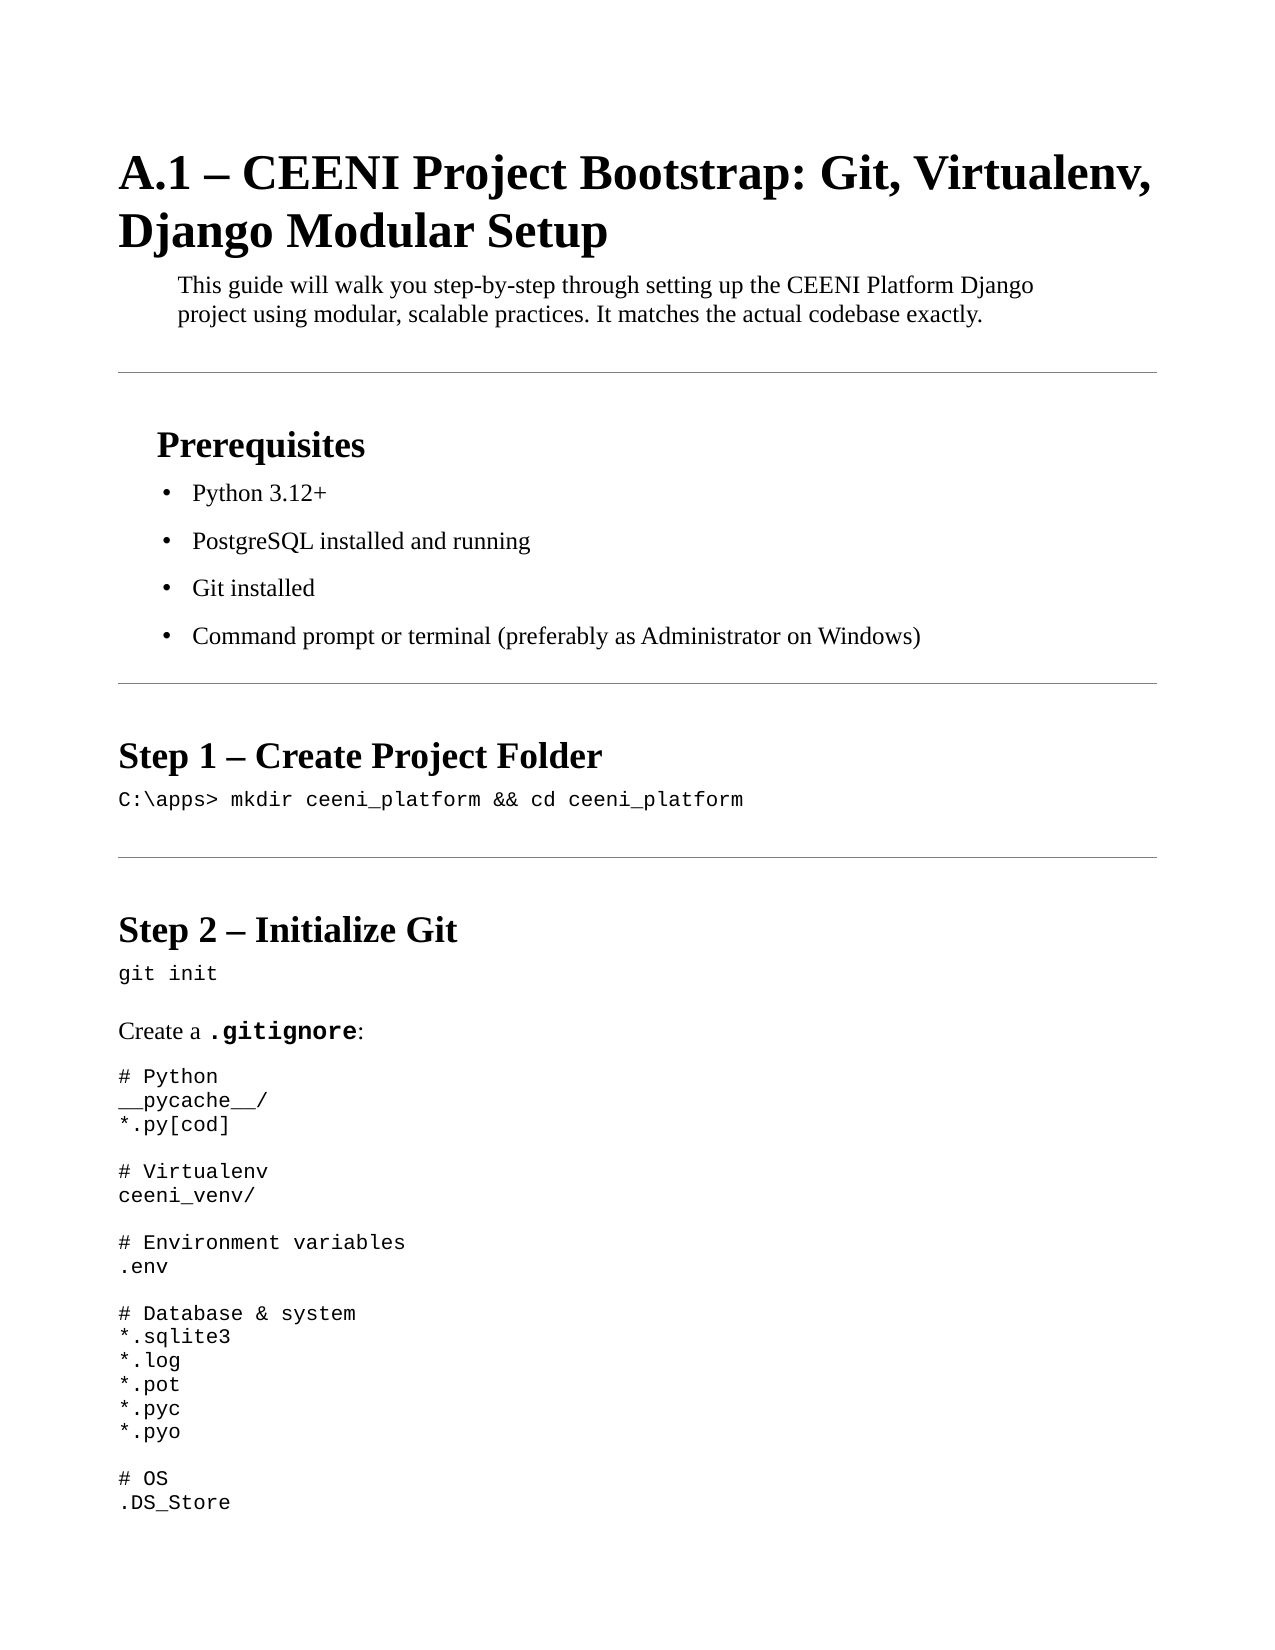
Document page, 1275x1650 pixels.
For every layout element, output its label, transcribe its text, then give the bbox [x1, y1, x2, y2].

text *.log [118, 1350, 1157, 1374]
text ceeni_venv/ [118, 1185, 1157, 1208]
text *.pyo [118, 1421, 1157, 1445]
text __pycache__/ [118, 1090, 1157, 1114]
text Create a .gitignore: [118, 1016, 1157, 1047]
text *.pyc [118, 1397, 1157, 1421]
list PostgreSQL installed and running [162, 526, 1157, 555]
text *.sqlite3 [118, 1327, 1157, 1350]
text .DS_Store [118, 1492, 1157, 1516]
text *.pot [118, 1374, 1157, 1397]
list Git installed [162, 573, 1157, 602]
text C:\apps> mkdir ceeni_platform && cd ceeni_platform [118, 789, 1157, 813]
list Command prompt or terminal (preferably as Administrator on Windows) [162, 621, 1157, 650]
subtitle Step 2 – Initialize Git [118, 908, 1157, 951]
text *.py[cod] [118, 1114, 1157, 1137]
subtitle A.1 – CEENI Project Bootstrap: Git, Virtualenv, Django Modular Setup [118, 143, 1157, 258]
text # Environment variables [118, 1232, 1157, 1256]
text # OS [118, 1468, 1157, 1492]
text # Virtualenv [118, 1161, 1157, 1185]
text .env [118, 1256, 1157, 1279]
text # Python [118, 1066, 1157, 1090]
subtitle ✅ Prerequisites [118, 423, 1157, 466]
text # Database & system [118, 1303, 1157, 1327]
text This guide will walk you step-by-step through setting up the CEENI Platform Django project using modular, scalable practices. It matches the actual codebase exactly. [177, 271, 1098, 328]
list Python 3.12+ [162, 478, 1157, 507]
subtitle Step 1 – Create Project Folder [118, 734, 1157, 777]
text git init [118, 963, 1157, 987]
